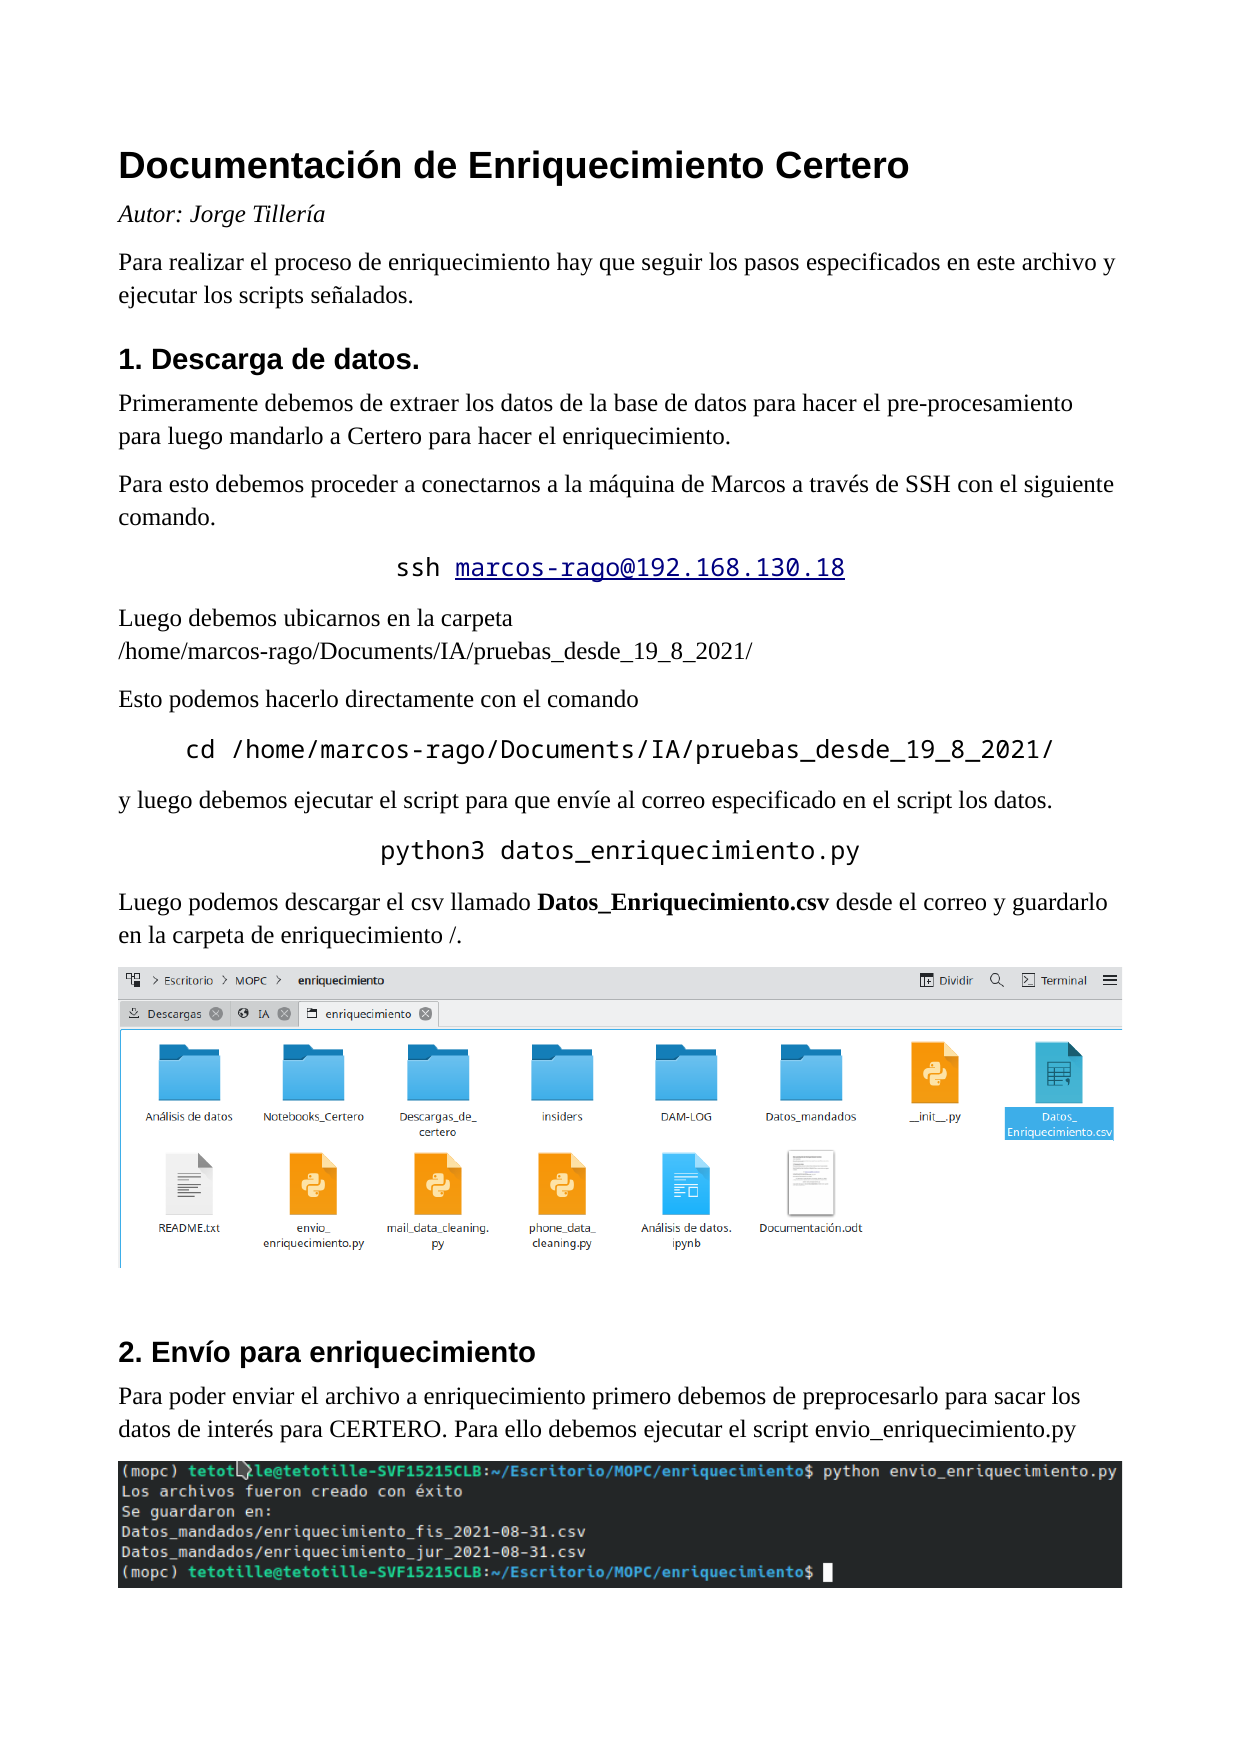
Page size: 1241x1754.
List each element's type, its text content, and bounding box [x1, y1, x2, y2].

text Primeramente debemos de extraer los datos de la base de datos para hacer el pre-procesamiento para luego mandarlo a Certero para hacer el enriquecimiento. [118, 388, 1122, 450]
text y luego debemos ejecutar el script para que envíe al correo especificado en el script los datos. [118, 785, 1122, 814]
text Para esto debemos proceder a conectarnos a la máquina de Marcos a través de SSH con el siguiente comando. [118, 469, 1122, 531]
text Esto podemos hacerlo directamente con el comando [118, 684, 1122, 713]
text Luego debemos ubicarnos en la carpeta /home/marcos-rago/Documents/IA/pruebas_desde_19_8_2021/ [118, 603, 1122, 665]
text ssh marcos-rago@192.168.130.18 [118, 549, 1122, 584]
subtitle 2. Envío para enriquecimiento [118, 1334, 1122, 1368]
text Autor: Jorge Tillería [118, 199, 1122, 228]
subtitle Documentación de Enriquecimiento Certero [118, 143, 1122, 187]
text cd /home/marcos-rago/Documents/IA/pruebas_desde_19_8_2021/ [118, 732, 1122, 766]
text python3 datos_enriquecimiento.py [118, 833, 1122, 867]
text Luego podemos descargar el csv llamado Datos_Enriquecimiento.csv desde el correo y guardarlo en la carpeta de enriquecimiento /. [118, 887, 1122, 948]
picture [118, 967, 1123, 1268]
subtitle 1. Descarga de datos. [118, 342, 1122, 376]
text Para poder enviar el archivo a enriquecimiento primero debemos de preprocesarlo para sacar los datos de interés para CERTERO. Para ello debemos ejecutar el script envio_enriquecimiento.py [118, 1381, 1122, 1442]
text Para realizar el proceso de enriquecimiento hay que seguir los pasos especificados en este archivo y ejecutar los scripts señalados. [118, 247, 1122, 309]
picture [118, 1461, 1123, 1588]
